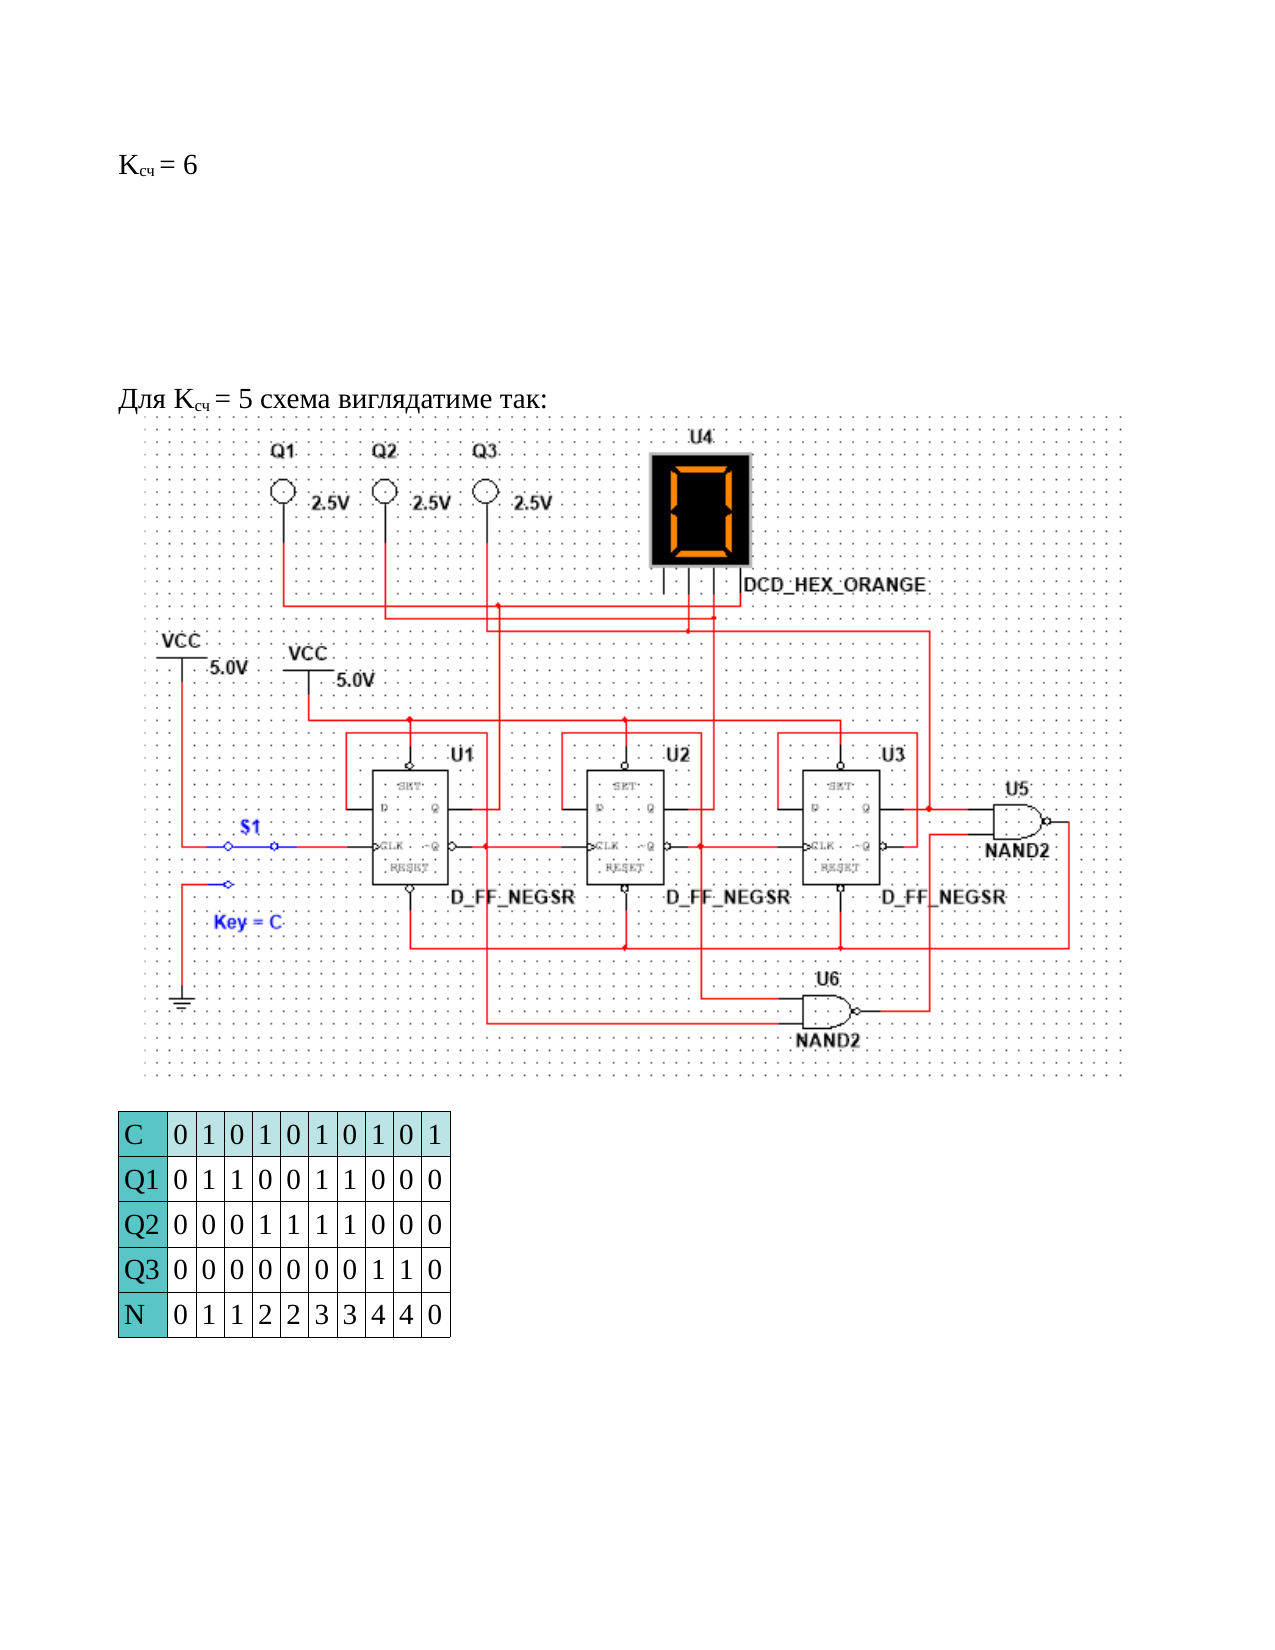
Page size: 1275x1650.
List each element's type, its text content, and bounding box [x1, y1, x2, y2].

table_cell 0 [168, 1157, 196, 1201]
text Kсч = 6 [118, 147, 1157, 180]
text Для Kсч = 5 схема виглядатиме так: [118, 382, 1157, 415]
table_cell 2 [281, 1293, 308, 1337]
picture [144, 415, 1131, 1078]
table_cell 1 [338, 1202, 365, 1247]
table_header 0 [394, 1112, 421, 1156]
table_cell 0 [338, 1248, 365, 1292]
table_header 1 [366, 1112, 393, 1156]
table_cell 0 [281, 1157, 308, 1201]
table_cell 1 [366, 1248, 393, 1292]
table_cell 0 [197, 1248, 224, 1292]
table_cell 0 [225, 1248, 252, 1292]
table_cell 1 [197, 1293, 224, 1337]
table_cell 2 [253, 1293, 280, 1337]
table_cell 3 [338, 1293, 365, 1337]
table_cell 4 [394, 1293, 421, 1337]
table_cell 0 [225, 1202, 252, 1247]
table_cell 1 [253, 1202, 280, 1247]
table_cell 0 [253, 1248, 280, 1292]
table_cell 0 [394, 1202, 421, 1247]
table_cell 0 [366, 1157, 393, 1201]
table_cell 0 [168, 1202, 196, 1247]
table_cell 0 [309, 1248, 337, 1292]
table_cell 1 [309, 1157, 337, 1201]
table_cell 1 [225, 1157, 252, 1201]
table_cell 1 [281, 1202, 308, 1247]
table_header 1 [309, 1112, 337, 1156]
table_header 0 [338, 1112, 365, 1156]
table_header 0 [281, 1112, 308, 1156]
table_header 0 [225, 1112, 252, 1156]
table_cell 3 [309, 1293, 337, 1337]
table_cell 0 [281, 1248, 308, 1292]
table_header 1 [253, 1112, 280, 1156]
table_cell 1 [309, 1202, 337, 1247]
table_cell Q1 [119, 1157, 167, 1201]
table_cell 0 [253, 1157, 280, 1201]
table_cell 4 [366, 1293, 393, 1337]
table_cell 0 [422, 1293, 450, 1337]
table_cell 0 [422, 1157, 450, 1201]
table_cell 0 [366, 1202, 393, 1247]
table_header 1 [197, 1112, 224, 1156]
table_cell 0 [422, 1202, 450, 1247]
table_cell 1 [394, 1248, 421, 1292]
table_cell N [119, 1293, 167, 1337]
table_cell 1 [338, 1157, 365, 1201]
table_header 0 [168, 1112, 196, 1156]
table_cell 0 [394, 1157, 421, 1201]
table_cell Q3 [119, 1248, 167, 1292]
table_cell 0 [168, 1248, 196, 1292]
table_cell 0 [197, 1202, 224, 1247]
table_cell 1 [225, 1293, 252, 1337]
table_cell 0 [168, 1293, 196, 1337]
table_header 1 [422, 1112, 450, 1156]
table_cell 0 [422, 1248, 450, 1292]
table_cell Q2 [119, 1202, 167, 1247]
table_cell 1 [197, 1157, 224, 1201]
table_header C [119, 1112, 167, 1156]
